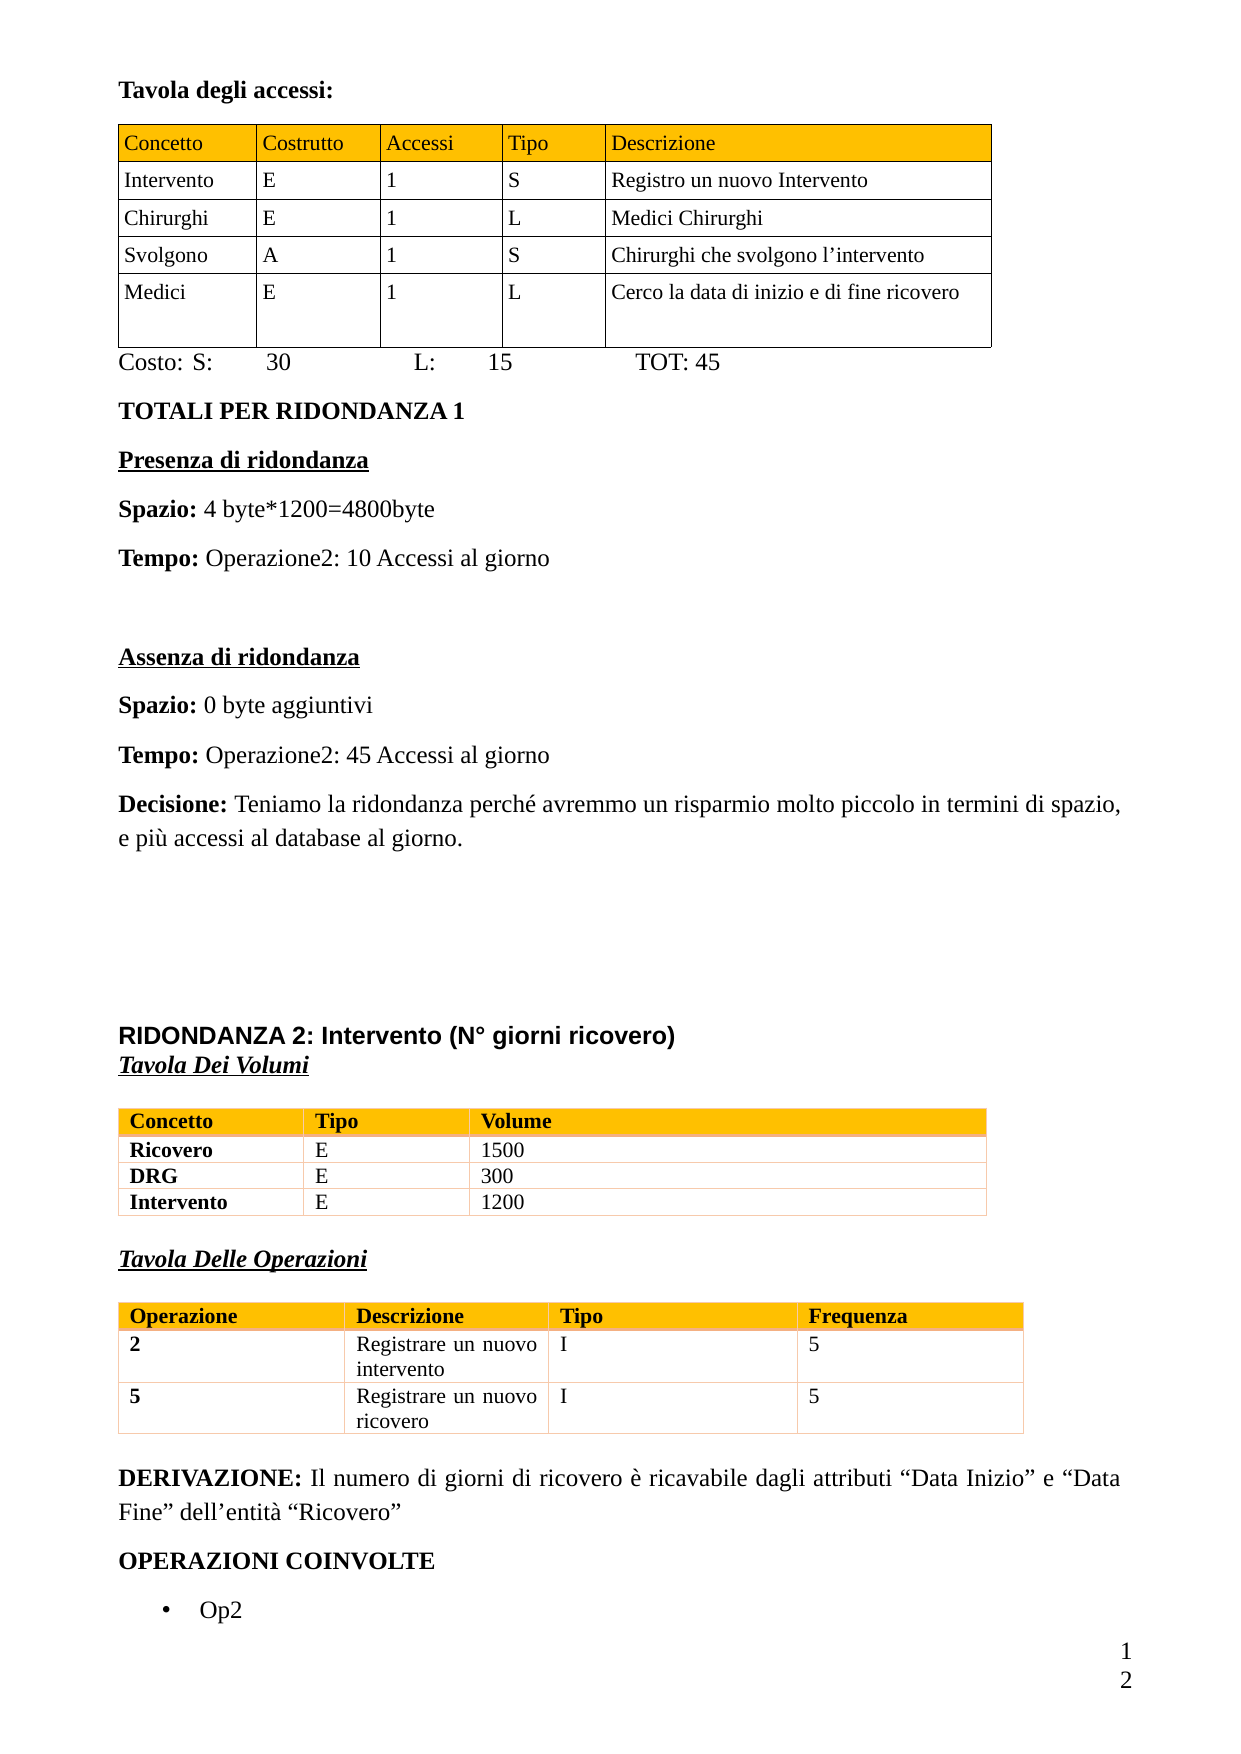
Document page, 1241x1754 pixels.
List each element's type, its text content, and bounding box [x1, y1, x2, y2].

table_header Accessi [381, 125, 502, 161]
table_cell L [503, 200, 605, 236]
table_cell 300 [470, 1163, 986, 1188]
table_header Tipo [549, 1303, 797, 1328]
text Presenza di ridondanza [118, 445, 1122, 474]
table_cell Registrare un nuovo intervento [345, 1331, 548, 1382]
text Tavola degli accessi: [118, 75, 1122, 104]
table_cell S [503, 237, 605, 273]
table_header Tipo [503, 125, 605, 161]
table_header Operazione [119, 1303, 344, 1328]
table_header Volume [470, 1109, 986, 1134]
table_cell Medici [119, 274, 256, 310]
table_header Tipo [304, 1109, 469, 1134]
text Tempo: Operazione2: 10 Accessi al giorno [118, 543, 1122, 572]
list Op2 [162, 1596, 1122, 1624]
table_cell 5 [798, 1383, 1023, 1433]
table_cell [119, 310, 256, 347]
table_cell 1 [381, 162, 502, 198]
table_header Descrizione [606, 125, 991, 161]
table_cell Svolgono [119, 237, 256, 273]
text Tavola Dei Volumi [118, 1050, 1122, 1079]
table_cell 1200 [470, 1189, 986, 1214]
table_cell 5 [798, 1331, 1023, 1382]
table_cell 1 [381, 237, 502, 273]
table_cell E [257, 162, 380, 198]
table_header Frequenza [798, 1303, 1023, 1328]
text Spazio: 0 byte aggiuntivi [118, 691, 1122, 719]
text Costo: S: 30 L: 15 TOT: 45 [118, 347, 1122, 376]
text Assenza di ridondanza [118, 642, 1122, 670]
text Spazio: 4 byte*1200=4800byte [118, 494, 1122, 523]
table_cell 1500 [470, 1137, 986, 1162]
table_cell E [304, 1163, 469, 1188]
table_cell 5 [119, 1383, 344, 1433]
table_cell E [257, 200, 380, 236]
text Tavola Delle Operazioni [118, 1244, 1122, 1273]
table_cell Chirurghi che svolgono l’intervento [606, 237, 991, 273]
table_cell A [257, 237, 380, 273]
table_cell Registrare un nuovo ricovero [345, 1383, 548, 1433]
text Tempo: Operazione2: 45 Accessi al giorno [118, 740, 1122, 768]
table_cell Intervento [119, 1189, 303, 1214]
table_cell [606, 310, 991, 347]
text OPERAZIONI COINVOLTE [118, 1546, 1122, 1575]
table_cell Intervento [119, 162, 256, 198]
table_cell E [304, 1137, 469, 1162]
table_cell I [549, 1331, 797, 1382]
table_header Concetto [119, 1109, 303, 1134]
table_header Descrizione [345, 1303, 548, 1328]
text DERIVAZIONE: Il numero di giorni di ricovero è ricavabile dagli attributi “Data Inizio” e “Data Fine” dell’entità “Ricovero” [118, 1463, 1122, 1526]
table_cell 1 [381, 274, 502, 310]
table_cell Registro un nuovo Intervento [606, 162, 991, 198]
table_cell DRG [119, 1163, 303, 1188]
table_cell E [257, 274, 380, 310]
table_cell I [549, 1383, 797, 1433]
table_cell E [304, 1189, 469, 1214]
table_cell [257, 310, 380, 347]
table_cell Chirurghi [119, 200, 256, 236]
text Decisione: Teniamo la ridondanza perché avremmo un risparmio molto piccolo in termini di spazio, e più accessi al database al giorno. [118, 789, 1122, 852]
table_cell [503, 310, 605, 347]
table_cell S [503, 162, 605, 198]
table_header Costrutto [257, 125, 380, 161]
subtitle RIDONDANZA 2: Intervento (N° giorni ricovero) [118, 1021, 1122, 1050]
table_cell Medici Chirurghi [606, 200, 991, 236]
table_cell 2 [119, 1331, 344, 1382]
table_cell [381, 310, 502, 347]
table_header Concetto [119, 125, 256, 161]
table_cell 1 [381, 200, 502, 236]
table_cell L [503, 274, 605, 310]
table_cell Ricovero [119, 1137, 303, 1162]
table_cell Cerco la data di inizio e di fine ricovero [606, 274, 991, 310]
text TOTALI PER RIDONDANZA 1 [118, 396, 1122, 425]
